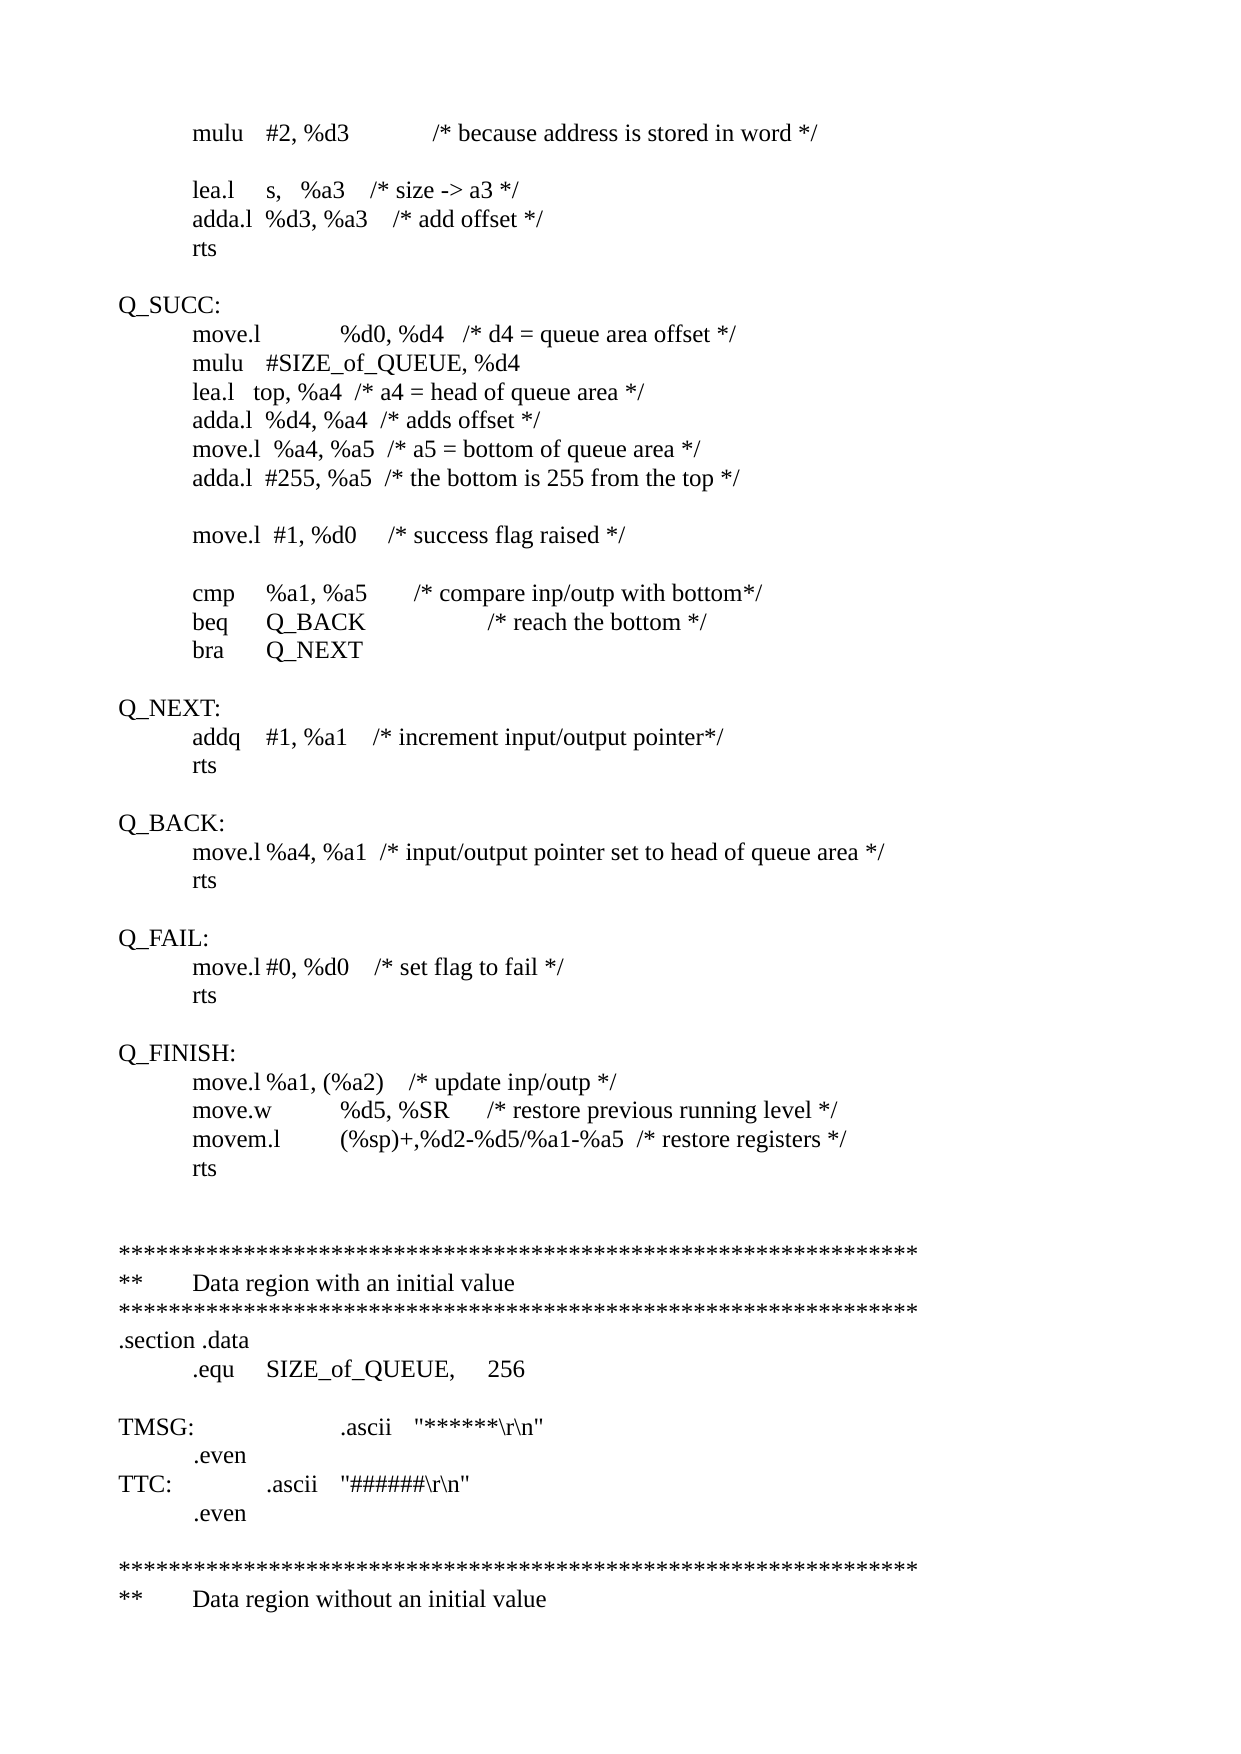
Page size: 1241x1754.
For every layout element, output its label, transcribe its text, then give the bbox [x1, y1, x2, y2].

text move.l %a4, %a1 /* input/output pointer set to head of queue area */ [118, 837, 1122, 866]
text adda.l %d3, %a3 /* add offset */ [118, 204, 1122, 233]
text TMSG: .ascii "******\r\n" [118, 1412, 1122, 1441]
text Q_FAIL: [118, 923, 1122, 952]
text adda.l %d4, %a4 /* adds offset */ [118, 406, 1122, 434]
text move.l %d0, %d4 /* d4 = queue area offset */ [118, 319, 1122, 348]
text lea.l top, %a4 /* a4 = head of queue area */ [118, 377, 1122, 406]
text ** Data region with an initial value [118, 1268, 1122, 1297]
text rts [118, 981, 1122, 1009]
text **************************************************************** [118, 1556, 1122, 1584]
text .equ SIZE_of_QUEUE, 256 [118, 1354, 1122, 1383]
text move.l #0, %d0 /* set flag to fail */ [118, 952, 1122, 981]
text bra Q_NEXT [118, 636, 1122, 664]
text .even [118, 1498, 1122, 1527]
text Q_BACK: [118, 808, 1122, 837]
text lea.l s, %a3 /* size -> a3 */ [118, 176, 1122, 204]
text mulu #2, %d3 /* because address is stored in word */ [118, 118, 1122, 147]
text TTC: .ascii "######\r\n" [118, 1469, 1122, 1498]
text mulu #SIZE_of_QUEUE, %d4 [118, 348, 1122, 377]
text cmp %a1, %a5 /* compare inp/outp with bottom*/ [118, 578, 1122, 607]
text rts [118, 866, 1122, 894]
text movem.l (%sp)+,%d2-%d5/%a1-%a5 /* restore registers */ [118, 1124, 1122, 1153]
text rts [118, 751, 1122, 779]
text Q_NEXT: [118, 693, 1122, 722]
text .even [118, 1441, 1122, 1469]
text Q_SUCC: [118, 291, 1122, 319]
text addq #1, %a1 /* increment input/output pointer*/ [118, 722, 1122, 751]
text rts [118, 1153, 1122, 1182]
text **************************************************************** [118, 1239, 1122, 1268]
text ** Data region without an initial value [118, 1584, 1122, 1613]
text move.l #1, %d0 /* success flag raised */ [118, 521, 1122, 549]
text Q_FINISH: [118, 1038, 1122, 1067]
text beq Q_BACK /* reach the bottom */ [118, 607, 1122, 636]
text move.l %a1, (%a2) /* update inp/outp */ [118, 1067, 1122, 1096]
text move.l %a4, %a5 /* a5 = bottom of queue area */ [118, 434, 1122, 463]
text move.w %d5, %SR /* restore previous running level */ [118, 1096, 1122, 1124]
text **************************************************************** [118, 1297, 1122, 1326]
text .section .data [118, 1326, 1122, 1354]
text rts [118, 233, 1122, 262]
text adda.l #255, %a5 /* the bottom is 255 from the top */ [118, 463, 1122, 492]
